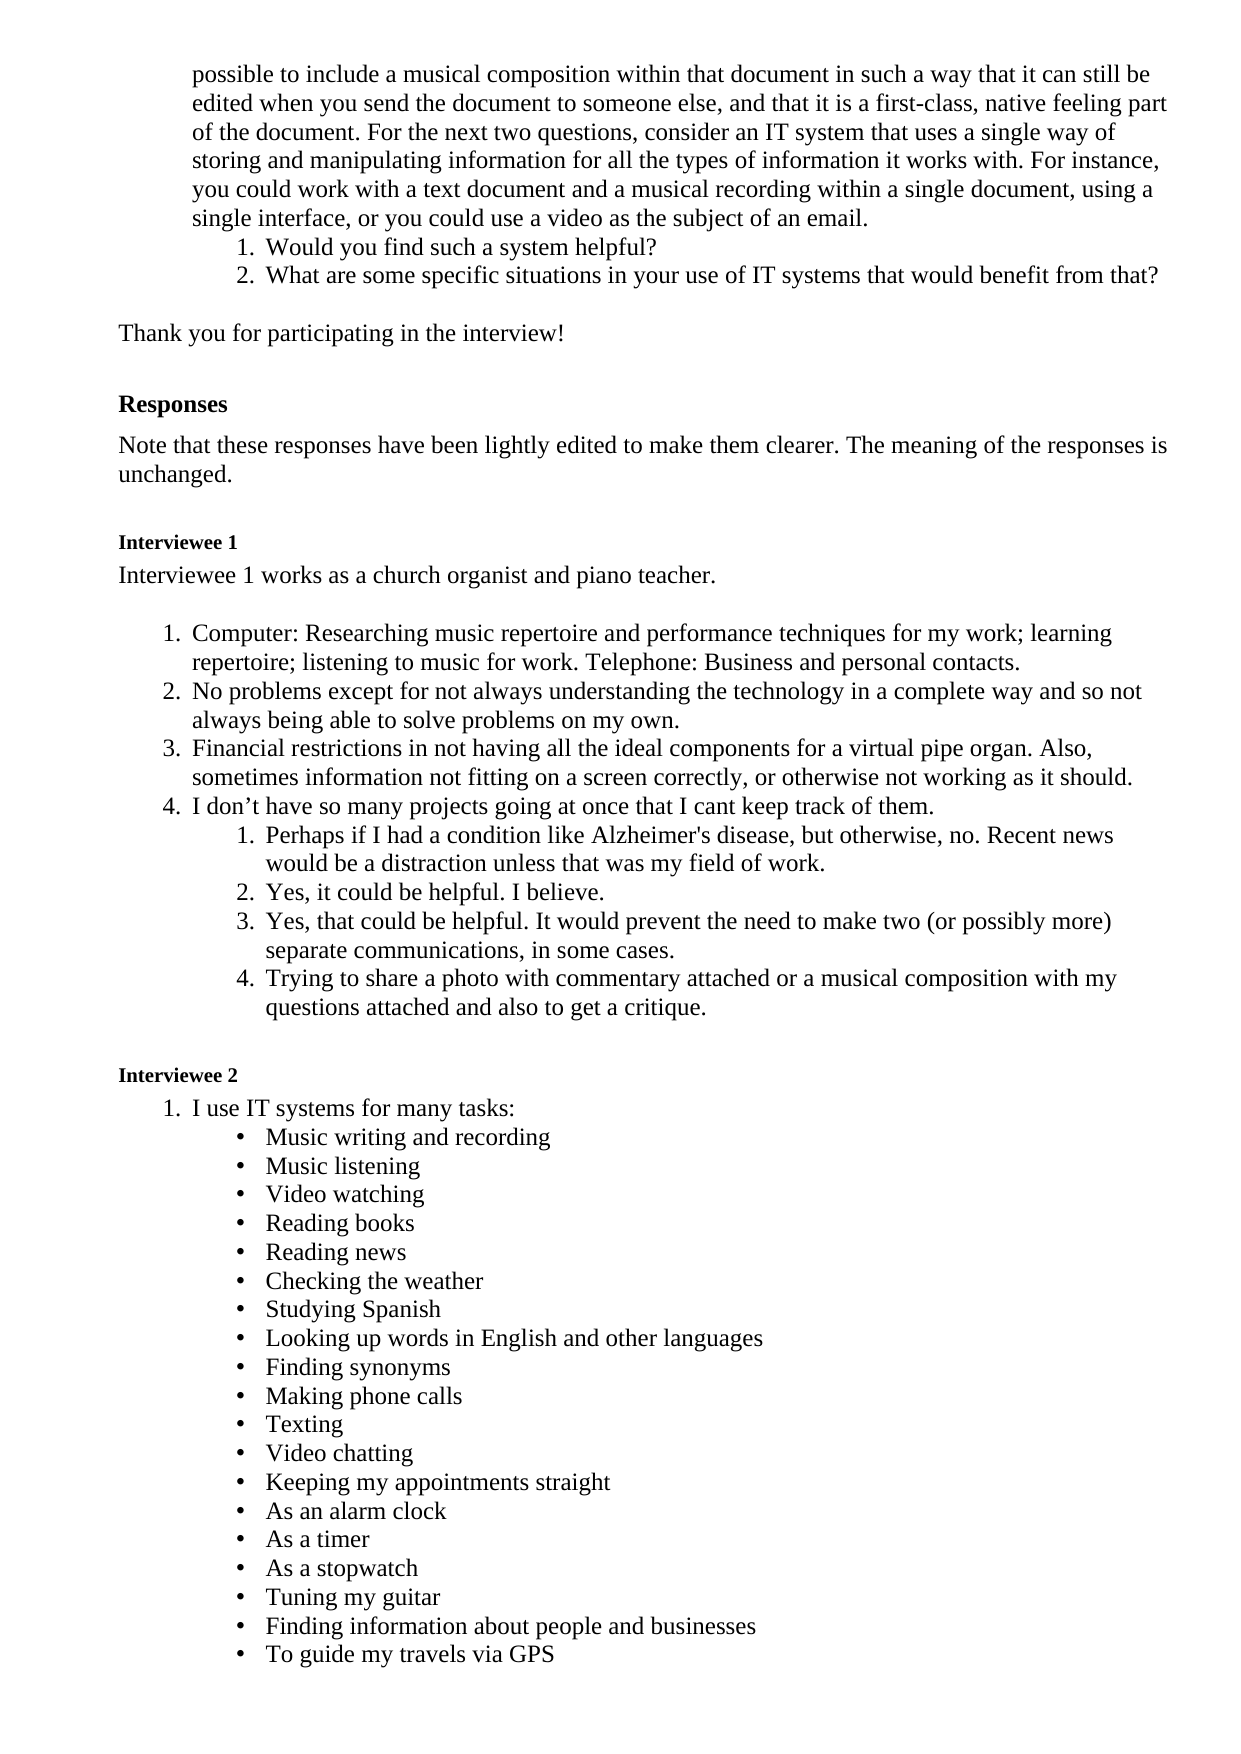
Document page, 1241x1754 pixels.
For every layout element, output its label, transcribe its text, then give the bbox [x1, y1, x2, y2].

text Interviewee 1 works as a church organist and piano teacher. [118, 560, 1181, 589]
list As an alarm clock [236, 1496, 1181, 1524]
list Yes, that could be helpful. It would prevent the need to make two (or possibly more) separate communications, in some cases. [236, 906, 1181, 963]
list Perhaps if I had a condition like Alzheimer's disease, but otherwise, no. Recent news would be a distraction unless that was my field of work. [236, 820, 1181, 877]
text Note that these responses have been lightly edited to make them clearer. The meaning of the responses is unchanged. [118, 431, 1181, 488]
list Reading books [236, 1208, 1181, 1237]
list Music listening [236, 1151, 1181, 1179]
list As a timer [236, 1524, 1181, 1553]
list As a stopwatch [236, 1553, 1181, 1582]
list Looking up words in English and other languages [236, 1323, 1181, 1352]
subtitle Responses [118, 389, 1181, 418]
list To guide my travels via GPS [236, 1639, 1181, 1668]
list Finding information about people and businesses [236, 1611, 1181, 1639]
list Computer: Researching music repertoire and performance techniques for my work; learning repertoire; listening to music for work. Telephone: Business and personal contacts. [162, 618, 1181, 676]
list Studying Spanish [236, 1294, 1181, 1323]
list Checking the weather [236, 1266, 1181, 1294]
list What are some specific situations in your use of IT systems that would benefit from that? [236, 260, 1181, 289]
list Reading news [236, 1237, 1181, 1266]
list Yes, it could be helpful. I believe. [236, 877, 1181, 906]
list Tuning my guitar [236, 1582, 1181, 1611]
list No problems except for not always understanding the technology in a complete way and so not always being able to solve problems on my own. [162, 676, 1181, 733]
subtitle Interviewee 2 [118, 1063, 1181, 1087]
list Video watching [236, 1179, 1181, 1208]
list Financial restrictions in not having all the ideal components for a virtual pipe organ. Also, sometimes information not fitting on a screen correctly, or otherwise not working as it should. [162, 733, 1181, 791]
list Keeping my appointments straight [236, 1467, 1181, 1496]
list Texting [236, 1409, 1181, 1438]
subtitle Interviewee 1 [118, 530, 1181, 554]
list Would you find such a system helpful? [236, 232, 1181, 260]
list I use IT systems for many tasks: [162, 1093, 1181, 1122]
text Thank you for participating in the interview! [118, 318, 1181, 347]
list I don’t have so many projects going at once that I cant keep track of them. [162, 791, 1181, 820]
list Trying to share a photo with commentary attached or a musical composition with my questions attached and also to get a critique. [236, 963, 1181, 1021]
list Making phone calls [236, 1381, 1181, 1409]
list possible to include a musical composition within that document in such a way that it can still be edited when you send the document to someone else, and that it is a first-class, native feeling part of the document. For the next two questions, consider an IT system that uses a single way of storing and manipulating information for all the types of information it works with. For instance, you could work with a text document and a musical recording within a single document, using a single interface, or you could use a video as the subject of an email. [162, 59, 1181, 232]
list Music writing and recording [236, 1122, 1181, 1151]
list Finding synonyms [236, 1352, 1181, 1381]
list Video chatting [236, 1438, 1181, 1467]
